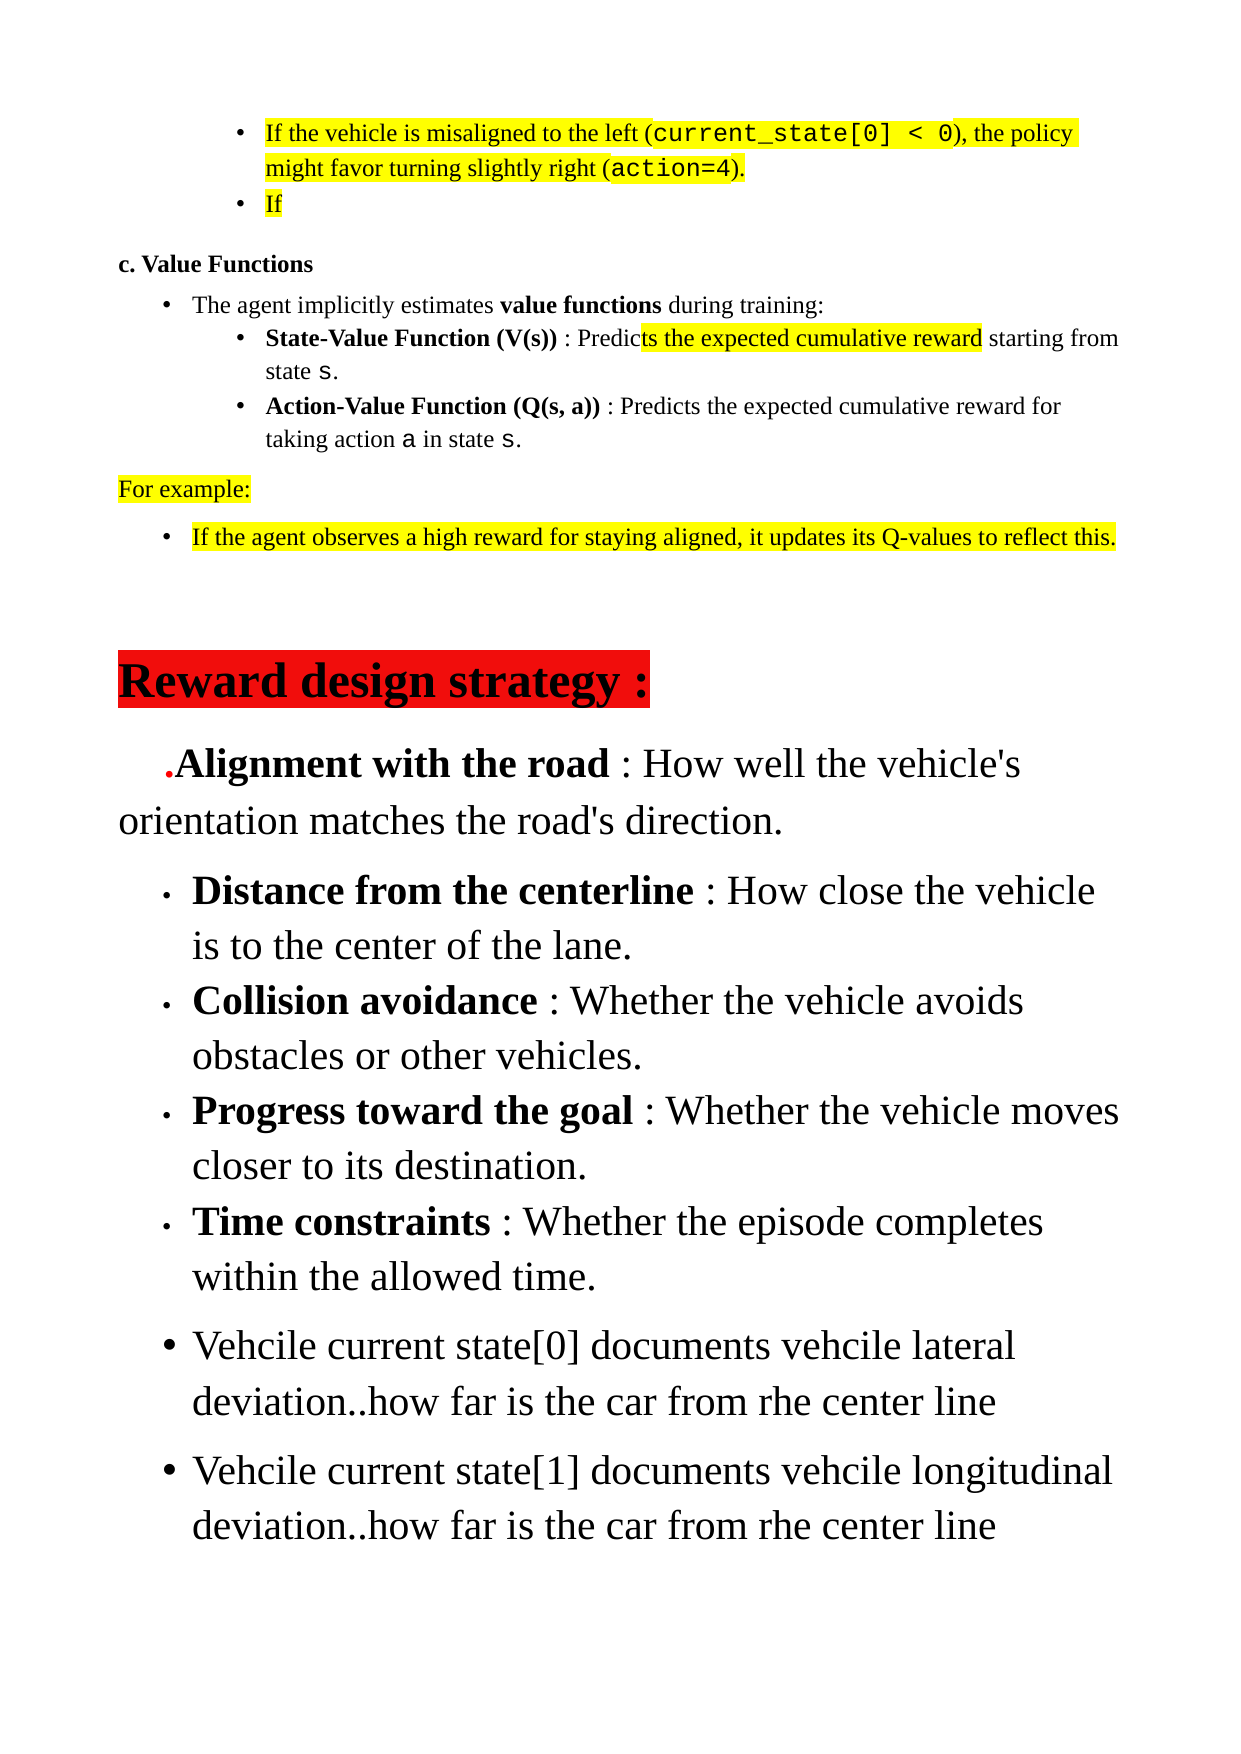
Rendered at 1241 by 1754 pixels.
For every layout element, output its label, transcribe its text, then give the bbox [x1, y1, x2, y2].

list If the vehicle is misaligned to the left (current_state[0] < 0), the policy might favor turning slightly right (action=4). [236, 118, 1122, 184]
list The agent implicitly estimates value functions during training: [162, 290, 1122, 319]
list State-Value Function (V(s)) : Predicts the expected cumulative reward starting from state s. [236, 323, 1122, 387]
list If the agent observes a high reward for staying aligned, it updates its Q-values to reflect this. [162, 522, 1122, 551]
list Vehcile current state[1] documents vehcile longitudinal deviation..how far is the car from rhe center line [162, 1446, 1122, 1549]
subtitle c. Value Functions [118, 249, 1122, 277]
list Progress toward the goal : Whether the vehicle moves closer to its destination. [162, 1086, 1122, 1189]
text For example: [118, 474, 1122, 503]
list Distance from the centerline : How close the vehicle is to the center of the lane. [162, 865, 1122, 968]
list If [236, 189, 1122, 217]
text Reward design strategy : [118, 650, 1122, 708]
list Time constraints : Whether the episode completes within the allowed time. [162, 1196, 1122, 1299]
list Action-Value Function (Q(s, a)) : Predicts the expected cumulative reward for taking action a in state s. [236, 391, 1122, 455]
list Vehcile current state[0] documents vehcile lateral deviation..how far is the car from rhe center line [162, 1321, 1122, 1424]
list Collision avoidance : Whether the vehicle avoids obstacles or other vehicles. [162, 976, 1122, 1078]
text .Alignment with the road : How well the vehicle's orientation matches the road's direction. [118, 731, 1122, 843]
